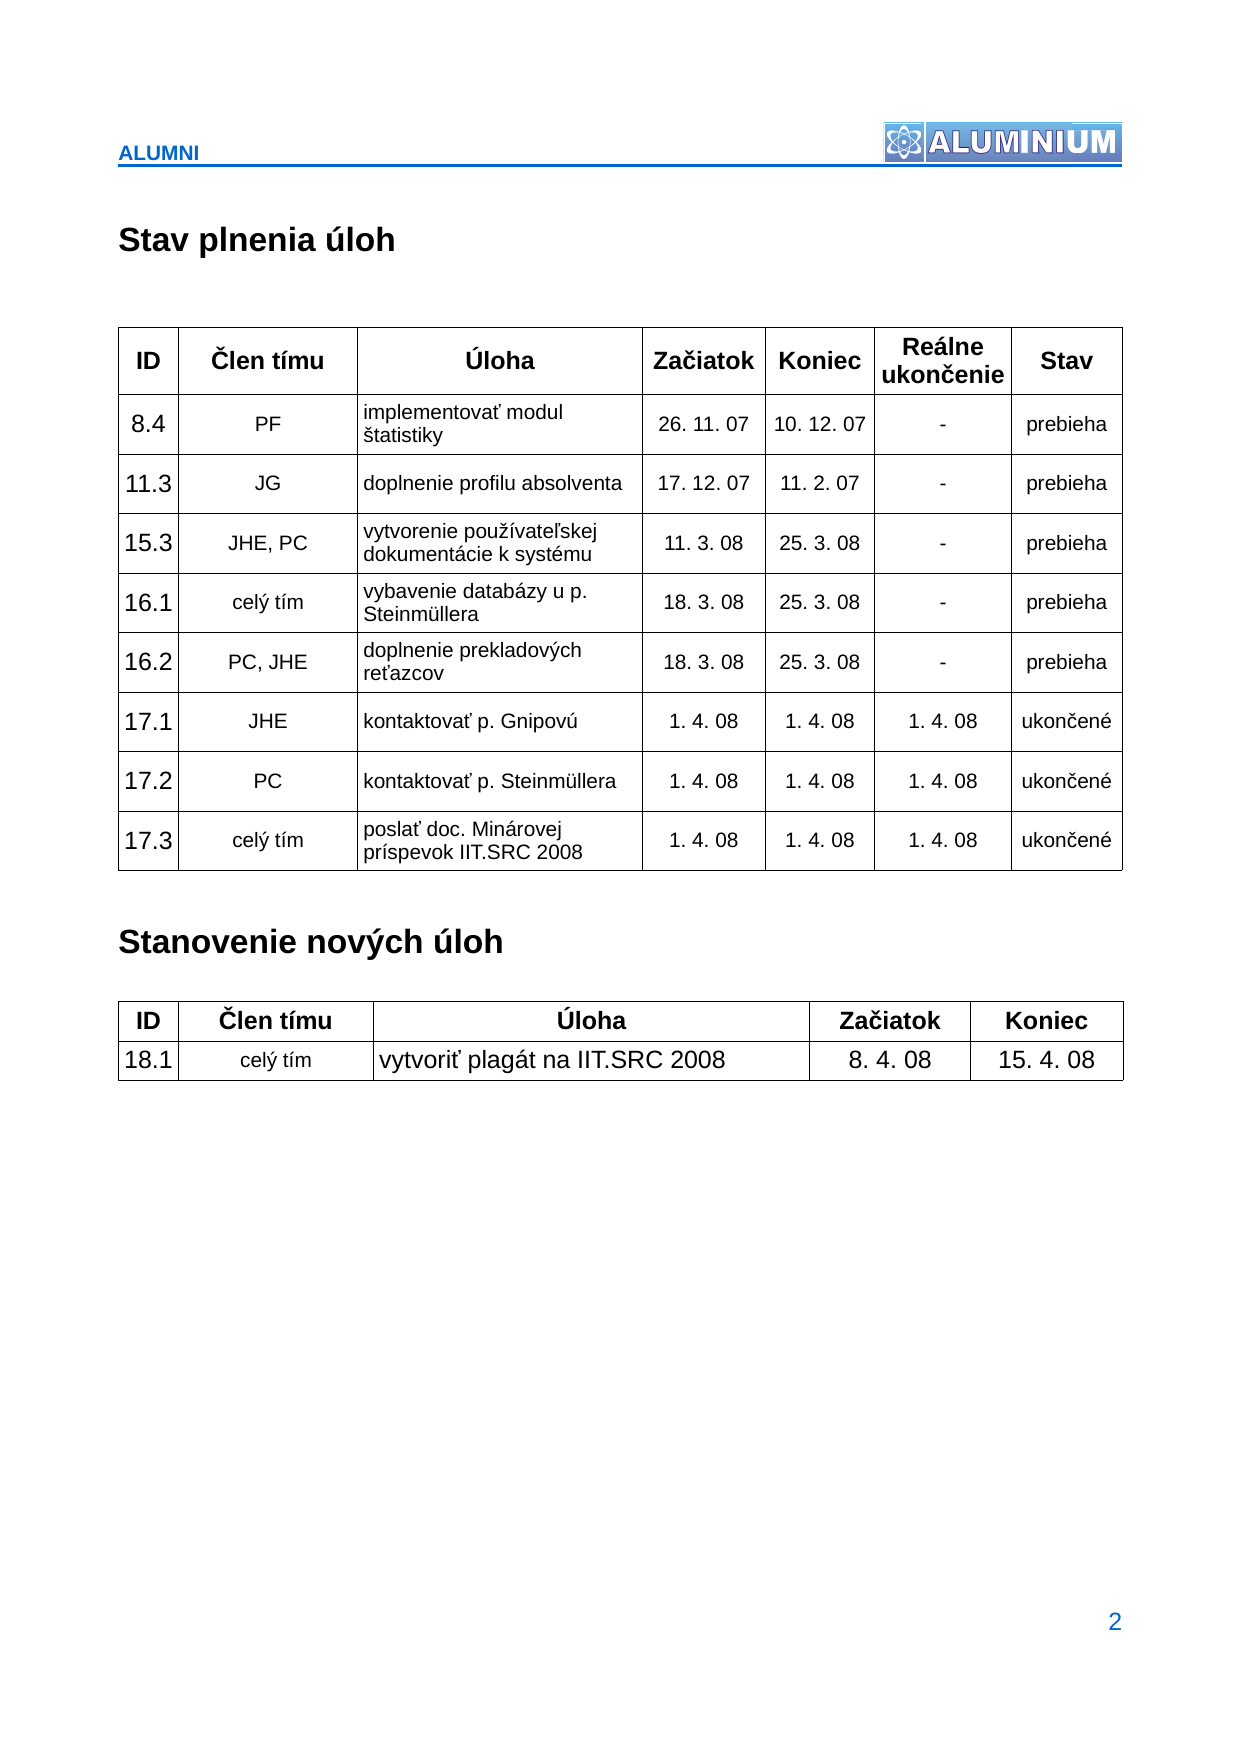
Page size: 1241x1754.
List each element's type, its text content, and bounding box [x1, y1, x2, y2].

table_cell 1. 4. 08 [766, 812, 874, 870]
table_cell implementovať modul štatistiky [358, 395, 642, 454]
table_cell - [875, 633, 1011, 692]
table_cell - [875, 574, 1011, 632]
table_cell celý tím [179, 812, 357, 870]
table_header ID [119, 1002, 178, 1041]
table_cell kontaktovať p. Steinmüllera [358, 752, 642, 811]
table_cell prebieha [1012, 395, 1122, 454]
table_cell kontaktovať p. Gnipovú [358, 693, 642, 751]
table_cell PC [179, 752, 357, 811]
table_cell PC, JHE [179, 633, 357, 692]
table_cell 1. 4. 08 [766, 693, 874, 751]
table_cell JHE, PC [179, 514, 357, 573]
table_cell 15. 4. 08 [971, 1042, 1123, 1080]
table_cell 25. 3. 08 [766, 574, 874, 632]
table_header Úloha [358, 328, 642, 394]
table_header ID [119, 328, 178, 394]
table_cell 11.3 [119, 455, 178, 513]
table_cell celý tím [179, 574, 357, 632]
table_cell prebieha [1012, 633, 1122, 692]
table_cell 26. 11. 07 [643, 395, 765, 454]
table_cell poslať doc. Minárovej príspevok IIT.SRC 2008 [358, 812, 642, 870]
table_cell JG [179, 455, 357, 513]
table_cell ukončené [1012, 693, 1122, 751]
table_cell 1. 4. 08 [875, 812, 1011, 870]
table_cell doplnenie prekladových reťazcov [358, 633, 642, 692]
table_cell - [875, 455, 1011, 513]
table_cell 1. 4. 08 [875, 752, 1011, 811]
subtitle Stanovenie nových úloh [118, 923, 1122, 961]
table_header Člen tímu [179, 328, 357, 394]
table_header Člen tímu [179, 1002, 373, 1041]
table_cell 17.2 [119, 752, 178, 811]
table_cell vytvoriť plagát na IIT.SRC 2008 [374, 1042, 809, 1080]
table_cell celý tím [179, 1042, 373, 1080]
table_cell prebieha [1012, 455, 1122, 513]
table_cell 11. 3. 08 [643, 514, 765, 573]
table_cell 11. 2. 07 [766, 455, 874, 513]
table_cell 18. 3. 08 [643, 574, 765, 632]
table_header Začiatok [643, 328, 765, 394]
table_cell 16.2 [119, 633, 178, 692]
table_cell 1. 4. 08 [643, 812, 765, 870]
table_cell 1. 4. 08 [643, 693, 765, 751]
table_cell PF [179, 395, 357, 454]
table_header Koniec [971, 1002, 1123, 1041]
table_header Úloha [374, 1002, 809, 1041]
table_cell vybavenie databázy u p. Steinmüllera [358, 574, 642, 632]
table_cell 17.3 [119, 812, 178, 870]
subtitle Stav plnenia úloh [118, 221, 1122, 258]
table_cell prebieha [1012, 574, 1122, 632]
table_cell ukončené [1012, 752, 1122, 811]
table_cell doplnenie profilu absolventa [358, 455, 642, 513]
table_cell vytvorenie používateľskej dokumentácie k systému [358, 514, 642, 573]
table_cell 18. 3. 08 [643, 633, 765, 692]
table_cell 1. 4. 08 [766, 752, 874, 811]
table_cell 8.4 [119, 395, 178, 454]
table_header Začiatok [810, 1002, 970, 1041]
table_cell 1. 4. 08 [875, 693, 1011, 751]
table_cell JHE [179, 693, 357, 751]
table_cell 10. 12. 07 [766, 395, 874, 454]
table_cell ukončené [1012, 812, 1122, 870]
table_cell 25. 3. 08 [766, 633, 874, 692]
table_cell 25. 3. 08 [766, 514, 874, 573]
table_cell 18.1 [119, 1042, 178, 1080]
table_header Koniec [766, 328, 874, 394]
table_cell 17. 12. 07 [643, 455, 765, 513]
table_cell - [875, 395, 1011, 454]
table_cell 16.1 [119, 574, 178, 632]
table_cell prebieha [1012, 514, 1122, 573]
table_cell 1. 4. 08 [643, 752, 765, 811]
table_cell 17.1 [119, 693, 178, 751]
table_cell 8. 4. 08 [810, 1042, 970, 1080]
table_cell - [875, 514, 1011, 573]
table_header Stav [1012, 328, 1122, 394]
table_header Reálne ukončenie [875, 328, 1011, 394]
table_cell 15.3 [119, 514, 178, 573]
